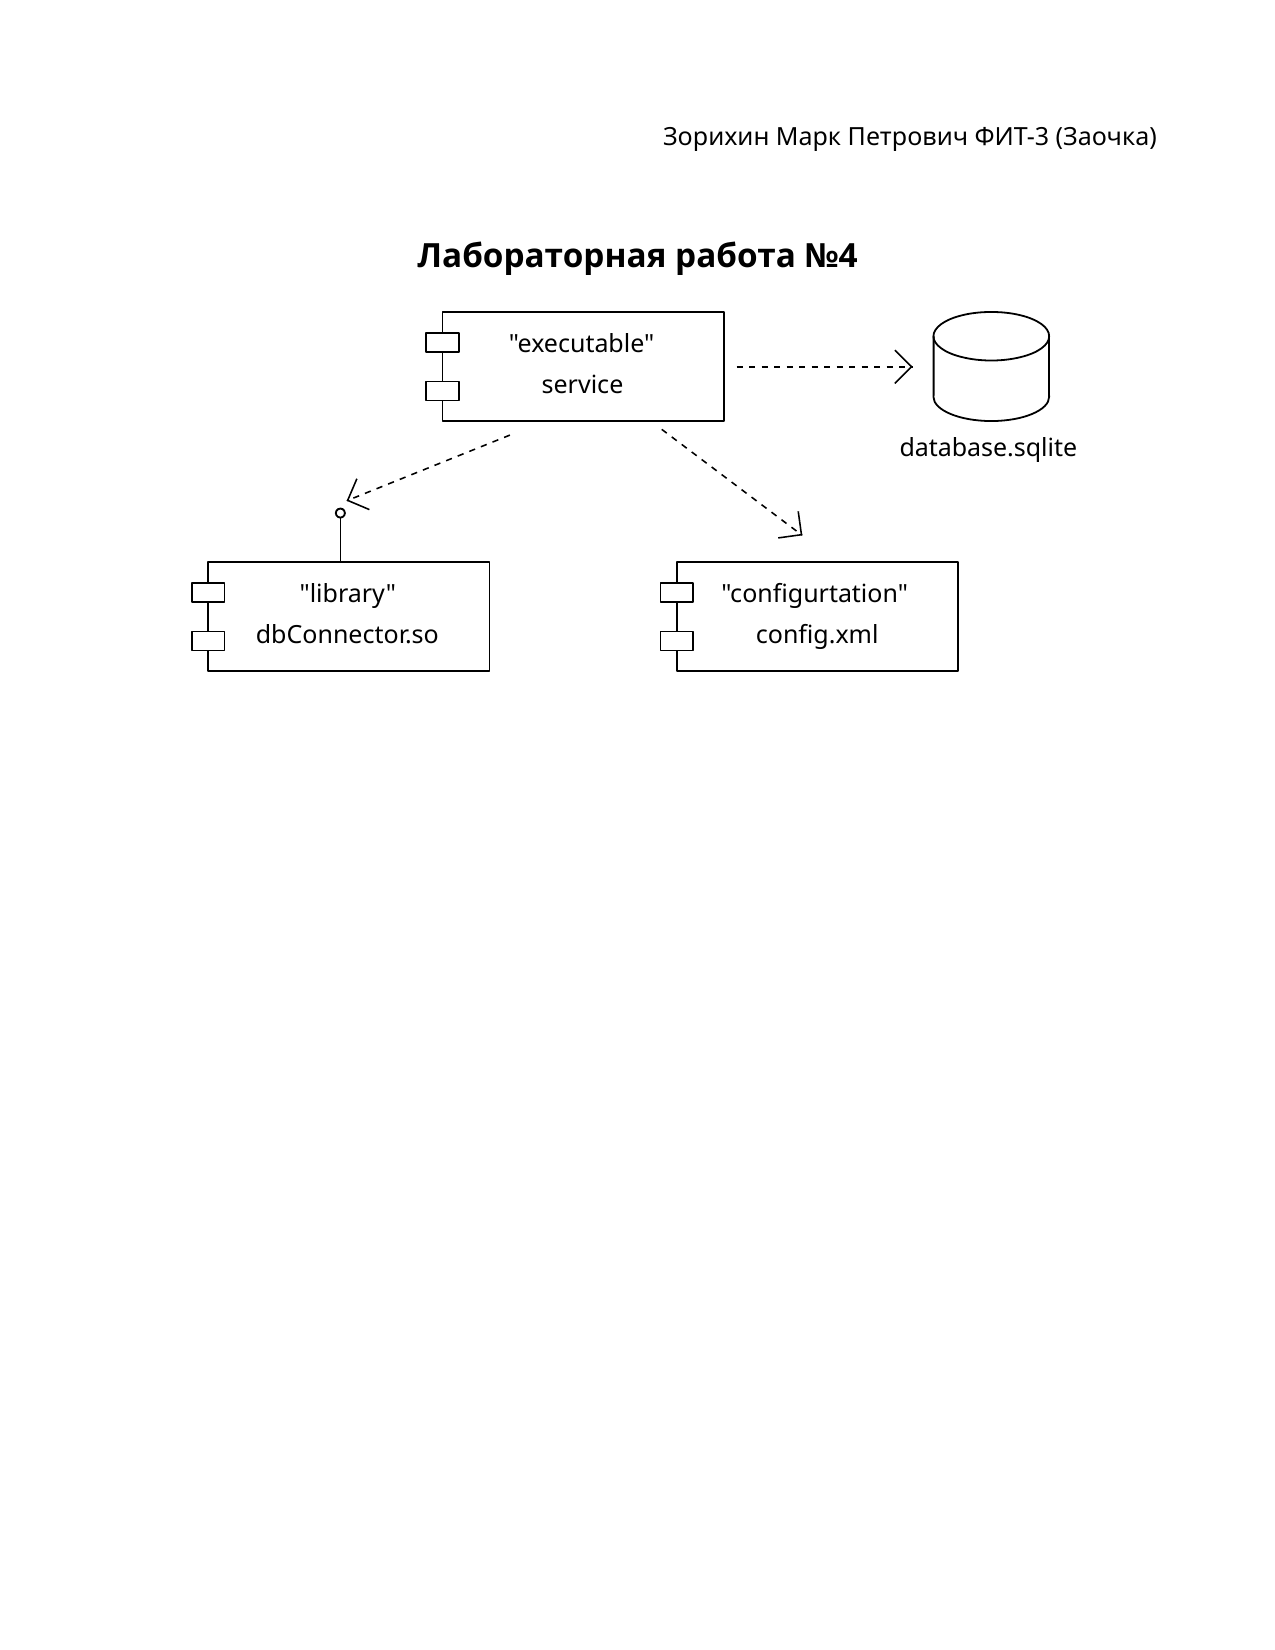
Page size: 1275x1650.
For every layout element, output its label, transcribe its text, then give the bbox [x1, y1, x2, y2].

text Лабораторная работа №4 [118, 232, 1157, 277]
text Зорихин Марк Петрович ФИТ-3 (Заочка) [118, 118, 1157, 152]
